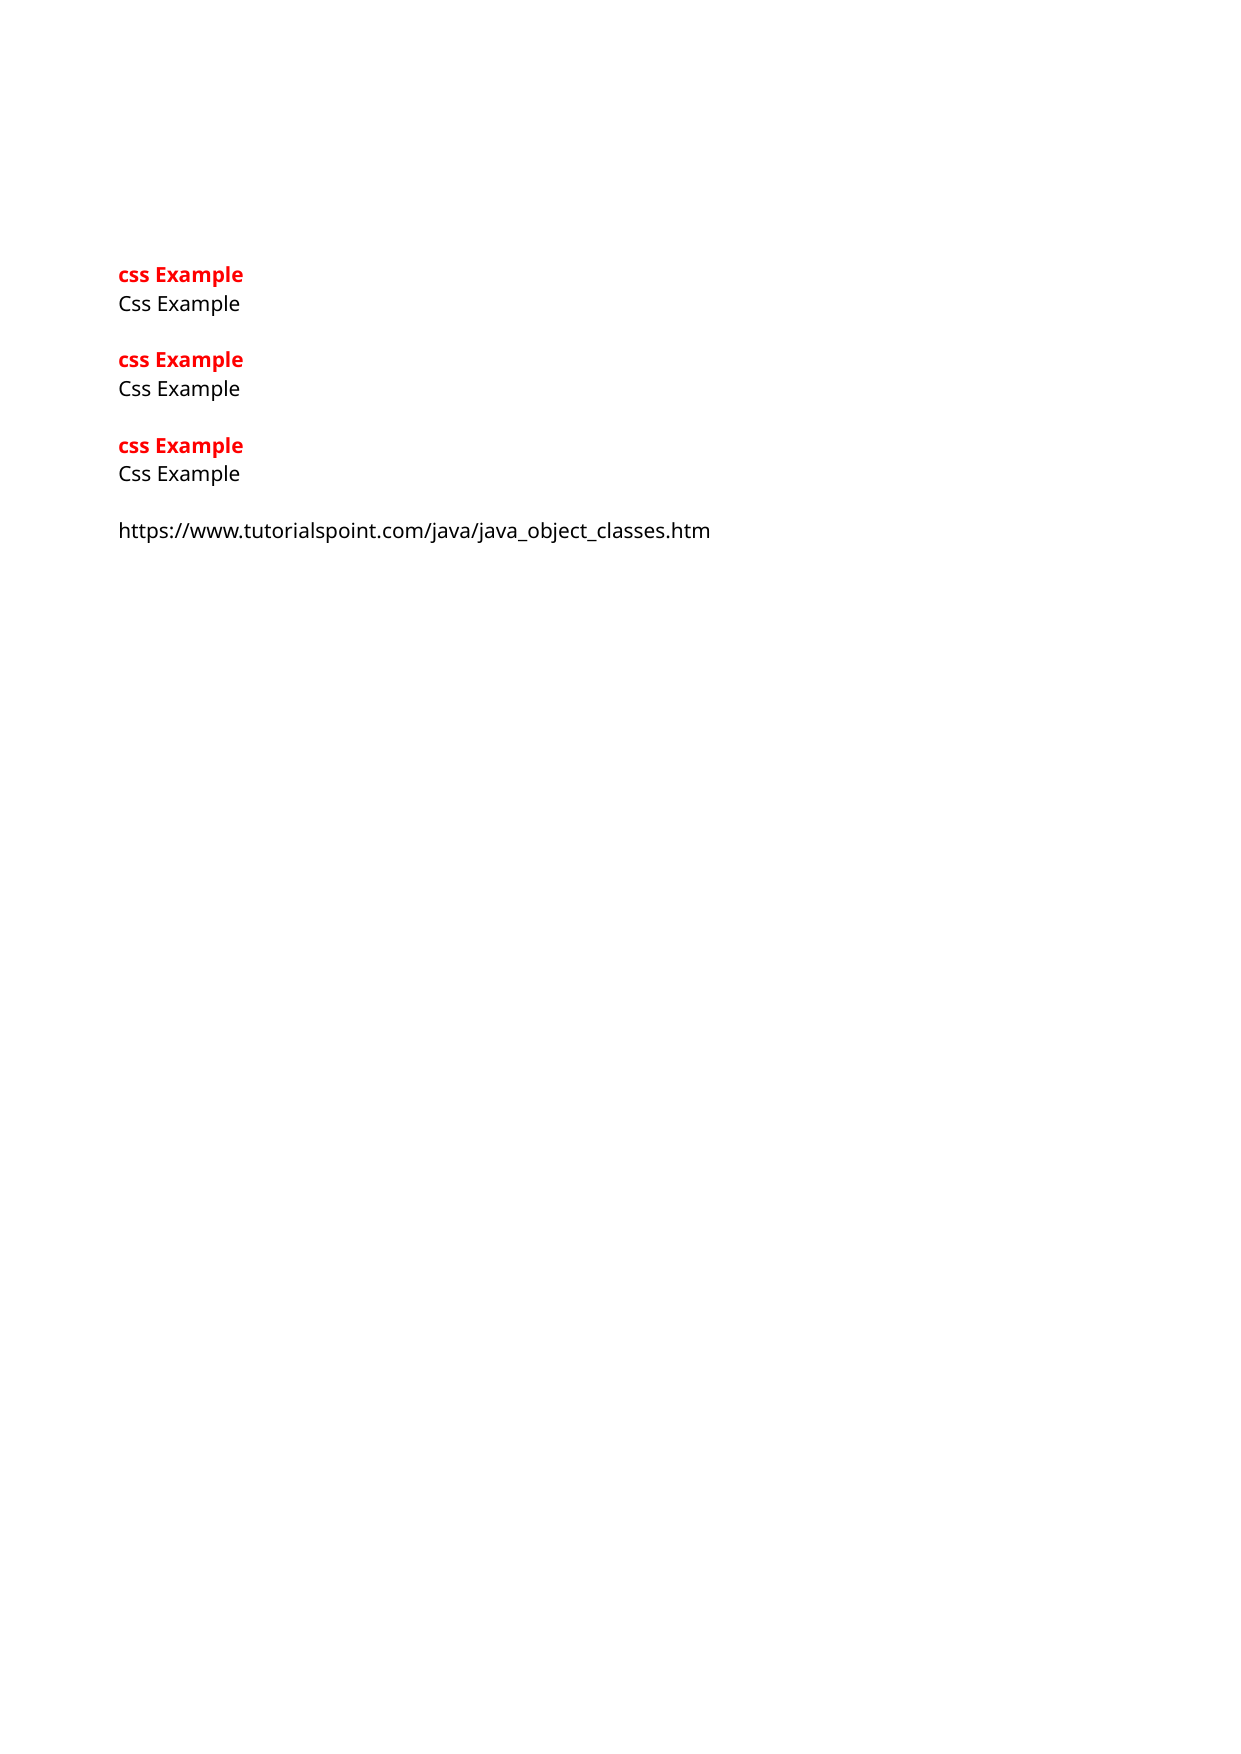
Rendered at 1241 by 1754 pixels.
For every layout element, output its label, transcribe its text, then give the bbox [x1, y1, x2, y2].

text css Example [118, 260, 1122, 289]
text css Example [118, 346, 1122, 374]
text Css Example [118, 374, 1122, 402]
text https://www.tutorialspoint.com/java/java_object_classes.htm [118, 516, 1122, 545]
text css Example [118, 431, 1122, 459]
text Css Example [118, 459, 1122, 488]
text Css Example [118, 289, 1122, 317]
